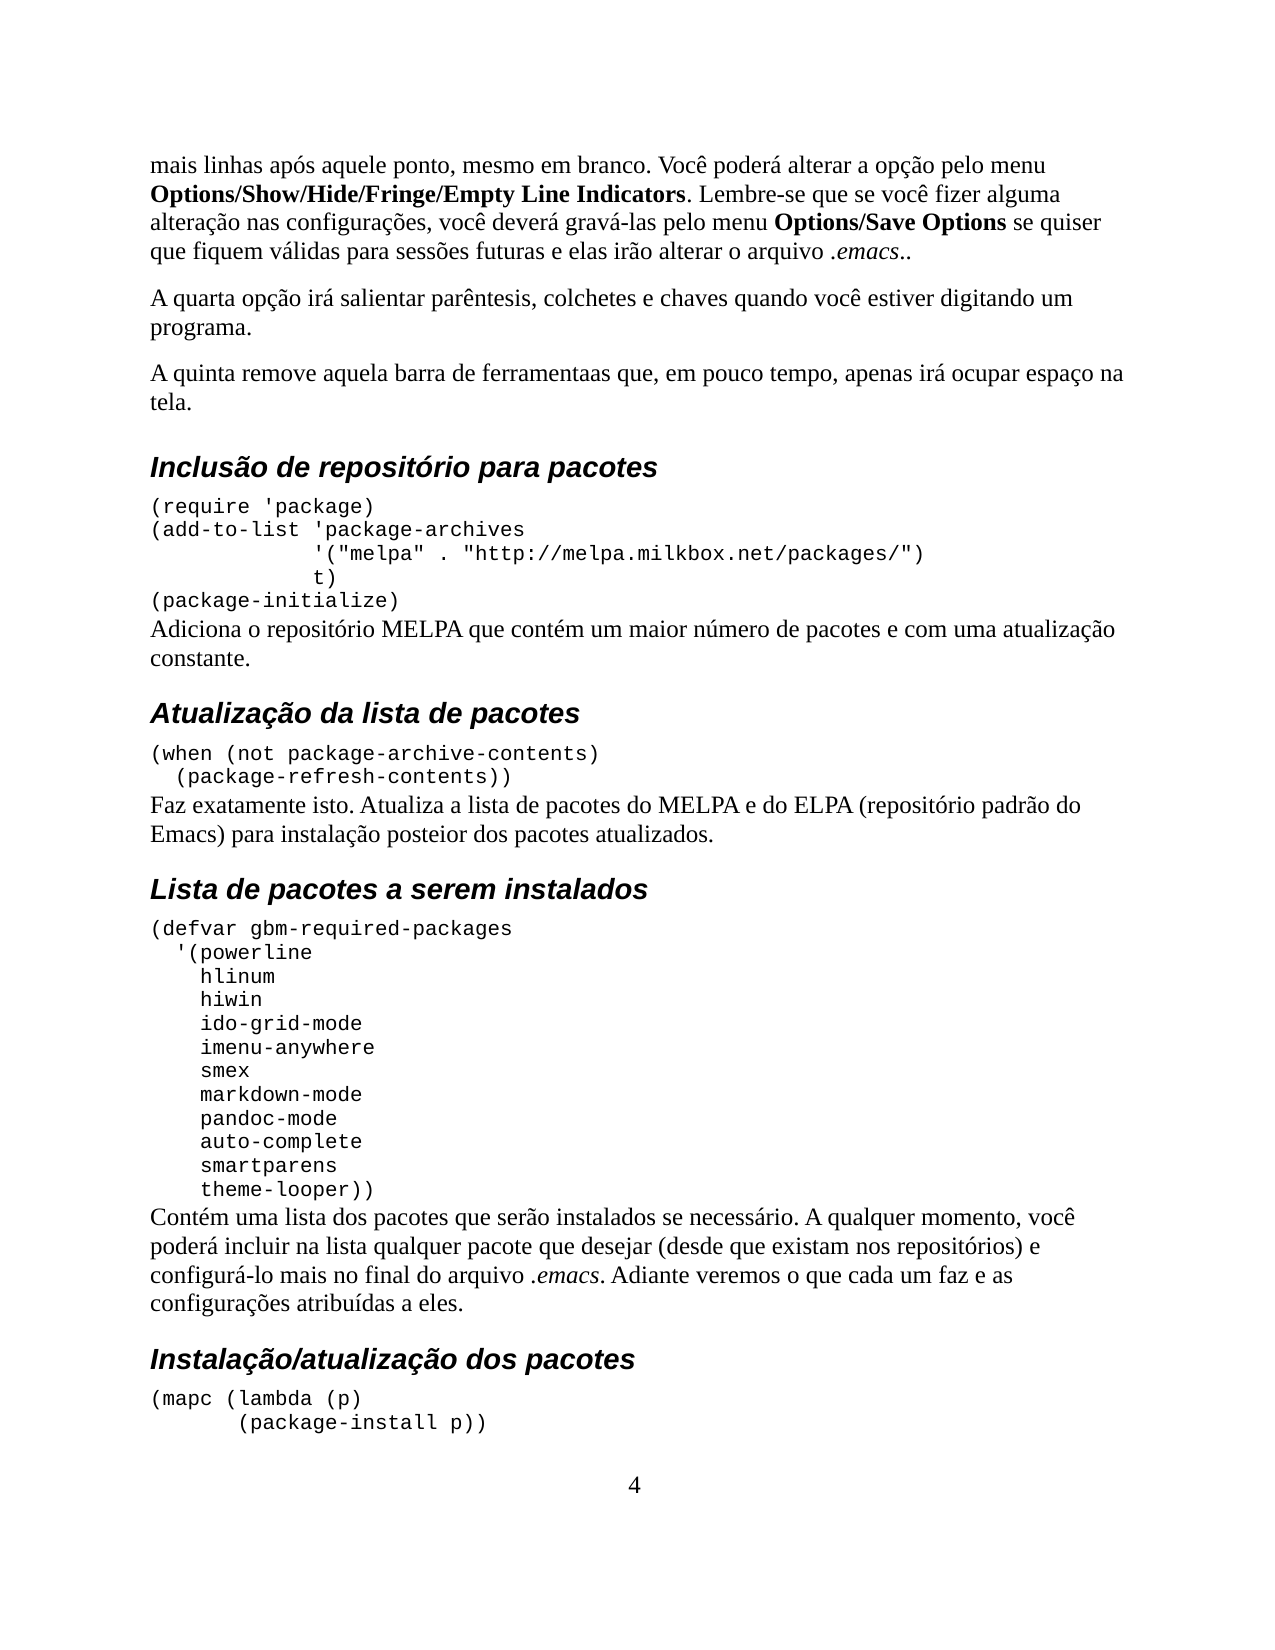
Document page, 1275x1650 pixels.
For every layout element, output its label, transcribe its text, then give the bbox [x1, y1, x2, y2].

text (mapc (lambda (p) [150, 1388, 1125, 1412]
text auto-complete [150, 1131, 1125, 1155]
text A quinta remove aquela barra de ferramentaas que, em pouco tempo, apenas irá ocupar espaço na tela. [150, 358, 1125, 416]
subtitle Lista de pacotes a serem instalados [150, 872, 1125, 906]
text (package-initialize) [150, 590, 1125, 614]
text Adiciona o repositório MELPA que contém um maior número de pacotes e com uma atualização constante. [150, 614, 1125, 672]
text Contém uma lista dos pacotes que serão instalados se necessário. A qualquer momento, você poderá incluir na lista qualquer pacote que desejar (desde que existam nos repositórios) e configurá-lo mais no final do arquivo .emacs. Adiante veremos o que cada um faz e as configurações atribuídas a eles. [150, 1202, 1125, 1317]
text (add-to-list 'package-archives [150, 519, 1125, 543]
text (package-install p)) [150, 1412, 1125, 1436]
subtitle Atualização da lista de pacotes [150, 697, 1125, 730]
text ido-grid-mode [150, 1013, 1125, 1037]
text markdown-mode [150, 1084, 1125, 1108]
subtitle Inclusão de repositório para pacotes [150, 450, 1125, 483]
text theme-looper)) [150, 1178, 1125, 1202]
text (defvar gbm-required-packages [150, 918, 1125, 942]
text (require 'package) [150, 496, 1125, 519]
text hiwin [150, 989, 1125, 1013]
text hlinum [150, 966, 1125, 989]
subtitle Instalação/atualização dos pacotes [150, 1342, 1125, 1376]
text pandoc-mode [150, 1108, 1125, 1131]
text '(powerline [150, 942, 1125, 966]
text mais linhas após aquele ponto, mesmo em branco. Você poderá alterar a opção pelo menu Options/Show/Hide/Fringe/Empty Line Indicators. Lembre-se que se você fizer alguma alteração nas configurações, você deverá gravá-las pelo menu Options/Save Options se quiser que fiquem válidas para sessões futuras e elas irão alterar o arquivo .emacs.. [150, 150, 1125, 265]
text (when (not package-archive-contents) [150, 743, 1125, 766]
text smex [150, 1060, 1125, 1084]
text (package-refresh-contents)) [150, 766, 1125, 790]
text t) [150, 567, 1125, 590]
text smartparens [150, 1155, 1125, 1178]
text '("melpa" . "http://melpa.milkbox.net/packages/") [150, 543, 1125, 567]
text A quarta opção irá salientar parêntesis, colchetes e chaves quando você estiver digitando um programa. [150, 283, 1125, 340]
text Faz exatamente isto. Atualiza a lista de pacotes do MELPA e do ELPA (repositório padrão do Emacs) para instalação posteior dos pacotes atualizados. [150, 790, 1125, 847]
text imenu-anywhere [150, 1037, 1125, 1060]
